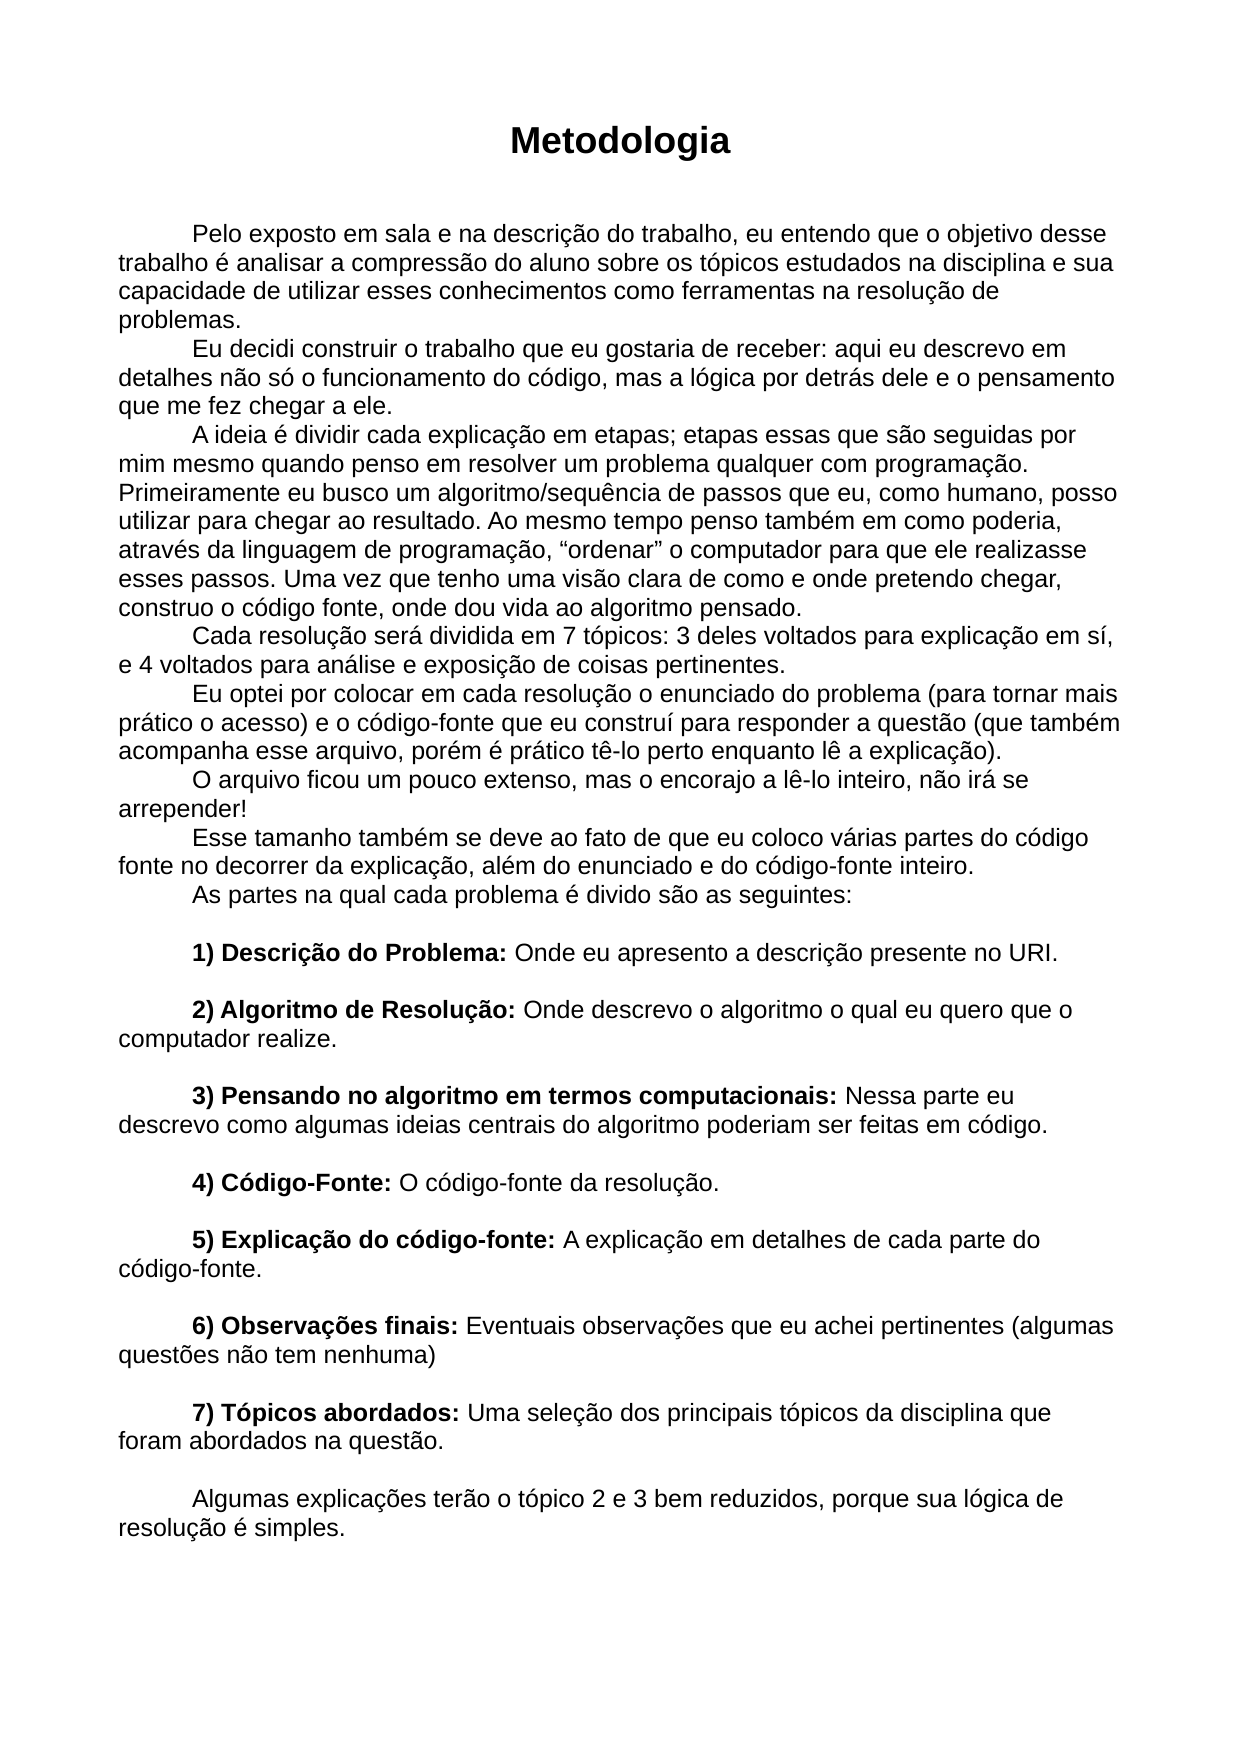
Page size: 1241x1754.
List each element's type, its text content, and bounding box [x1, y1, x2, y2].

text Eu decidi construir o trabalho que eu gostaria de receber: aqui eu descrevo em detalhes não só o funcionamento do código, mas a lógica por detrás dele e o pensamento que me fez chegar a ele. [118, 334, 1122, 420]
text 2) Algoritmo de Resolução: Onde descrevo o algoritmo o qual eu quero que o computador realize. [118, 995, 1122, 1052]
text 7) Tópicos abordados: Uma seleção dos principais tópicos da disciplina que foram abordados na questão. [118, 1397, 1122, 1455]
text Eu optei por colocar em cada resolução o enunciado do problema (para tornar mais prático o acesso) e o código-fonte que eu construí para responder a questão (que também acompanha esse arquivo, porém é prático tê-lo perto enquanto lê a explicação). [118, 679, 1122, 765]
text Metodologia [118, 118, 1122, 161]
text 3) Pensando no algoritmo em termos computacionais: Nessa parte eu descrevo como algumas ideias centrais do algoritmo poderiam ser feitas em código. [118, 1081, 1122, 1139]
text 6) Observações finais: Eventuais observações que eu achei pertinentes (algumas questões não tem nenhuma) [118, 1311, 1122, 1369]
text Esse tamanho também se deve ao fato de que eu coloco várias partes do código fonte no decorrer da explicação, além do enunciado e do código-fonte inteiro. [118, 822, 1122, 880]
text 4) Código-Fonte: O código-fonte da resolução. [118, 1167, 1122, 1196]
text Cada resolução será dividida em 7 tópicos: 3 deles voltados para explicação em sí, e 4 voltados para análise e exposição de coisas pertinentes. [118, 621, 1122, 679]
text Algumas explicações terão o tópico 2 e 3 bem reduzidos, porque sua lógica de resolução é simples. [118, 1484, 1122, 1541]
text 1) Descrição do Problema: Onde eu apresento a descrição presente no URI. [118, 937, 1122, 966]
text A ideia é dividir cada explicação em etapas; etapas essas que são seguidas por mim mesmo quando penso em resolver um problema qualquer com programação. Primeiramente eu busco um algoritmo/sequência de passos que eu, como humano, posso utilizar para chegar ao resultado. Ao mesmo tempo penso também em como poderia, através da linguagem de programação, “ordenar” o computador para que ele realizasse esses passos. Uma vez que tenho uma visão clara de como e onde pretendo chegar, construo o código fonte, onde dou vida ao algoritmo pensado. [118, 420, 1122, 621]
text Pelo exposto em sala e na descrição do trabalho, eu entendo que o objetivo desse trabalho é analisar a compressão do aluno sobre os tópicos estudados na disciplina e sua capacidade de utilizar esses conhecimentos como ferramentas na resolução de problemas. [118, 219, 1122, 334]
text O arquivo ficou um pouco extenso, mas o encorajo a lê-lo inteiro, não irá se arrepender! [118, 765, 1122, 822]
text 5) Explicação do código-fonte: A explicação em detalhes de cada parte do código-fonte. [118, 1225, 1122, 1282]
text As partes na qual cada problema é divido são as seguintes: [118, 880, 1122, 909]
